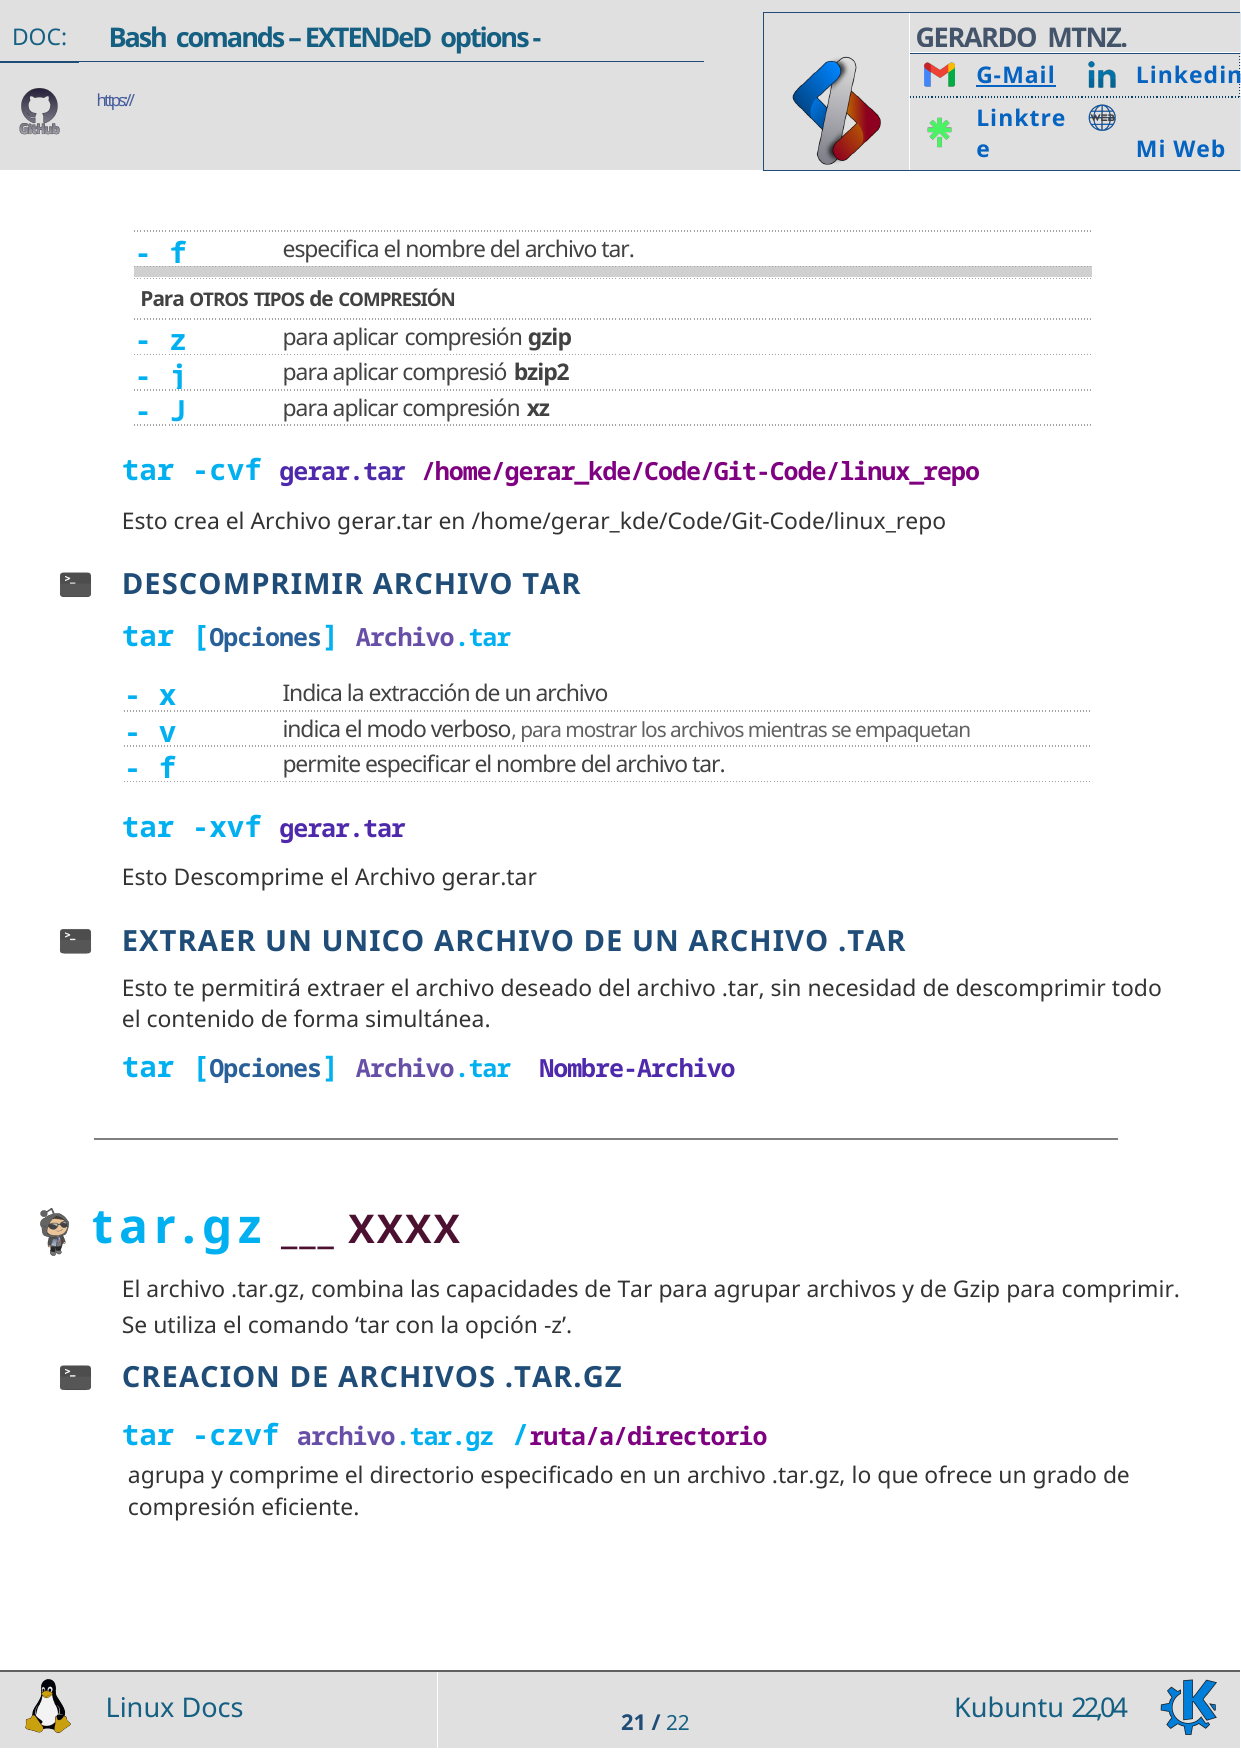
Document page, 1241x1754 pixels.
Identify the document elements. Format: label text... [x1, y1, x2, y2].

text Esto te permitirá extraer el archivo deseado del archivo .tar, sin necesidad de descomprimir todo el contenido de forma simultánea. [122, 972, 1185, 1034]
table_cell - j [134, 354, 277, 389]
table_cell - v [124, 710, 276, 745]
table_cell Para OTROS TIPOS de COMPRESIÓN [134, 278, 1092, 318]
table_cell - J [134, 389, 277, 424]
table_header Indica la extracción de un archivo [276, 675, 1092, 710]
table_cell para aplicar compresión xz [277, 389, 1092, 424]
picture [1086, 58, 1118, 91]
picture [11, 83, 68, 139]
table_cell - z [134, 318, 277, 353]
picture [1086, 101, 1118, 134]
table_cell - f [134, 230, 277, 266]
picture [783, 50, 890, 165]
subtitle DESCOMPRIMIR ARCHIVO TAR [57, 563, 1185, 603]
picture [923, 58, 956, 91]
table_cell indica el modo verboso, para mostrar los archivos mientras se empaquetan [276, 710, 1092, 745]
text tar -cvf gerar.tar /home/gerar_kde/Code/Git-Code/linux_repo Esto crea el Archivo gerar.tar en /home/gerar_kde/Code/Git-Code/linux_repo [122, 449, 1240, 536]
table_cell para aplicar compresió bzip2 [277, 354, 1092, 389]
table_cell permite especificar el nombre del archivo tar. [276, 745, 1092, 781]
table_cell - f [124, 745, 276, 781]
text tar [Opciones] Archivo.tar [122, 615, 1240, 655]
subtitle EXTRAER UN UNICO ARCHIVO DE UN ARCHIVO .TAR [57, 920, 1185, 960]
picture [40, 1208, 69, 1256]
text Se utiliza el comando ‘tar con la opción -z’. [122, 1309, 1185, 1340]
table_cell para aplicar compresión gzip [277, 318, 1092, 353]
text El archivo .tar.gz, combina las capacidades de Tar para agrupar archivos y de Gzip para comprimir. [122, 1273, 1185, 1304]
table_cell [277, 266, 1092, 277]
subtitle tar.gz ___ XXXX [39, 1192, 1240, 1257]
text tar -xvf gerar.tar Esto Descomprime el Archivo gerar.tar [122, 806, 1240, 893]
text agrupa y comprime el directorio especificado en un archivo .tar.gz, lo que ofrece un grado de compresión eficiente. [128, 1459, 1185, 1522]
picture [1158, 1677, 1218, 1737]
picture [17, 1677, 77, 1737]
text tar -czvf archivo.tar.gz /ruta/a/directorio [122, 1414, 1240, 1453]
table_header - x [124, 675, 276, 710]
text tar [Opciones] Archivo.tar Nombre-Archivo [122, 1046, 1240, 1086]
table_cell [134, 266, 277, 277]
picture [924, 117, 955, 148]
subtitle CREACION DE ARCHIVOS .TAR.GZ [57, 1356, 1185, 1396]
table_cell especifica el nombre del archivo tar. [277, 230, 1092, 266]
